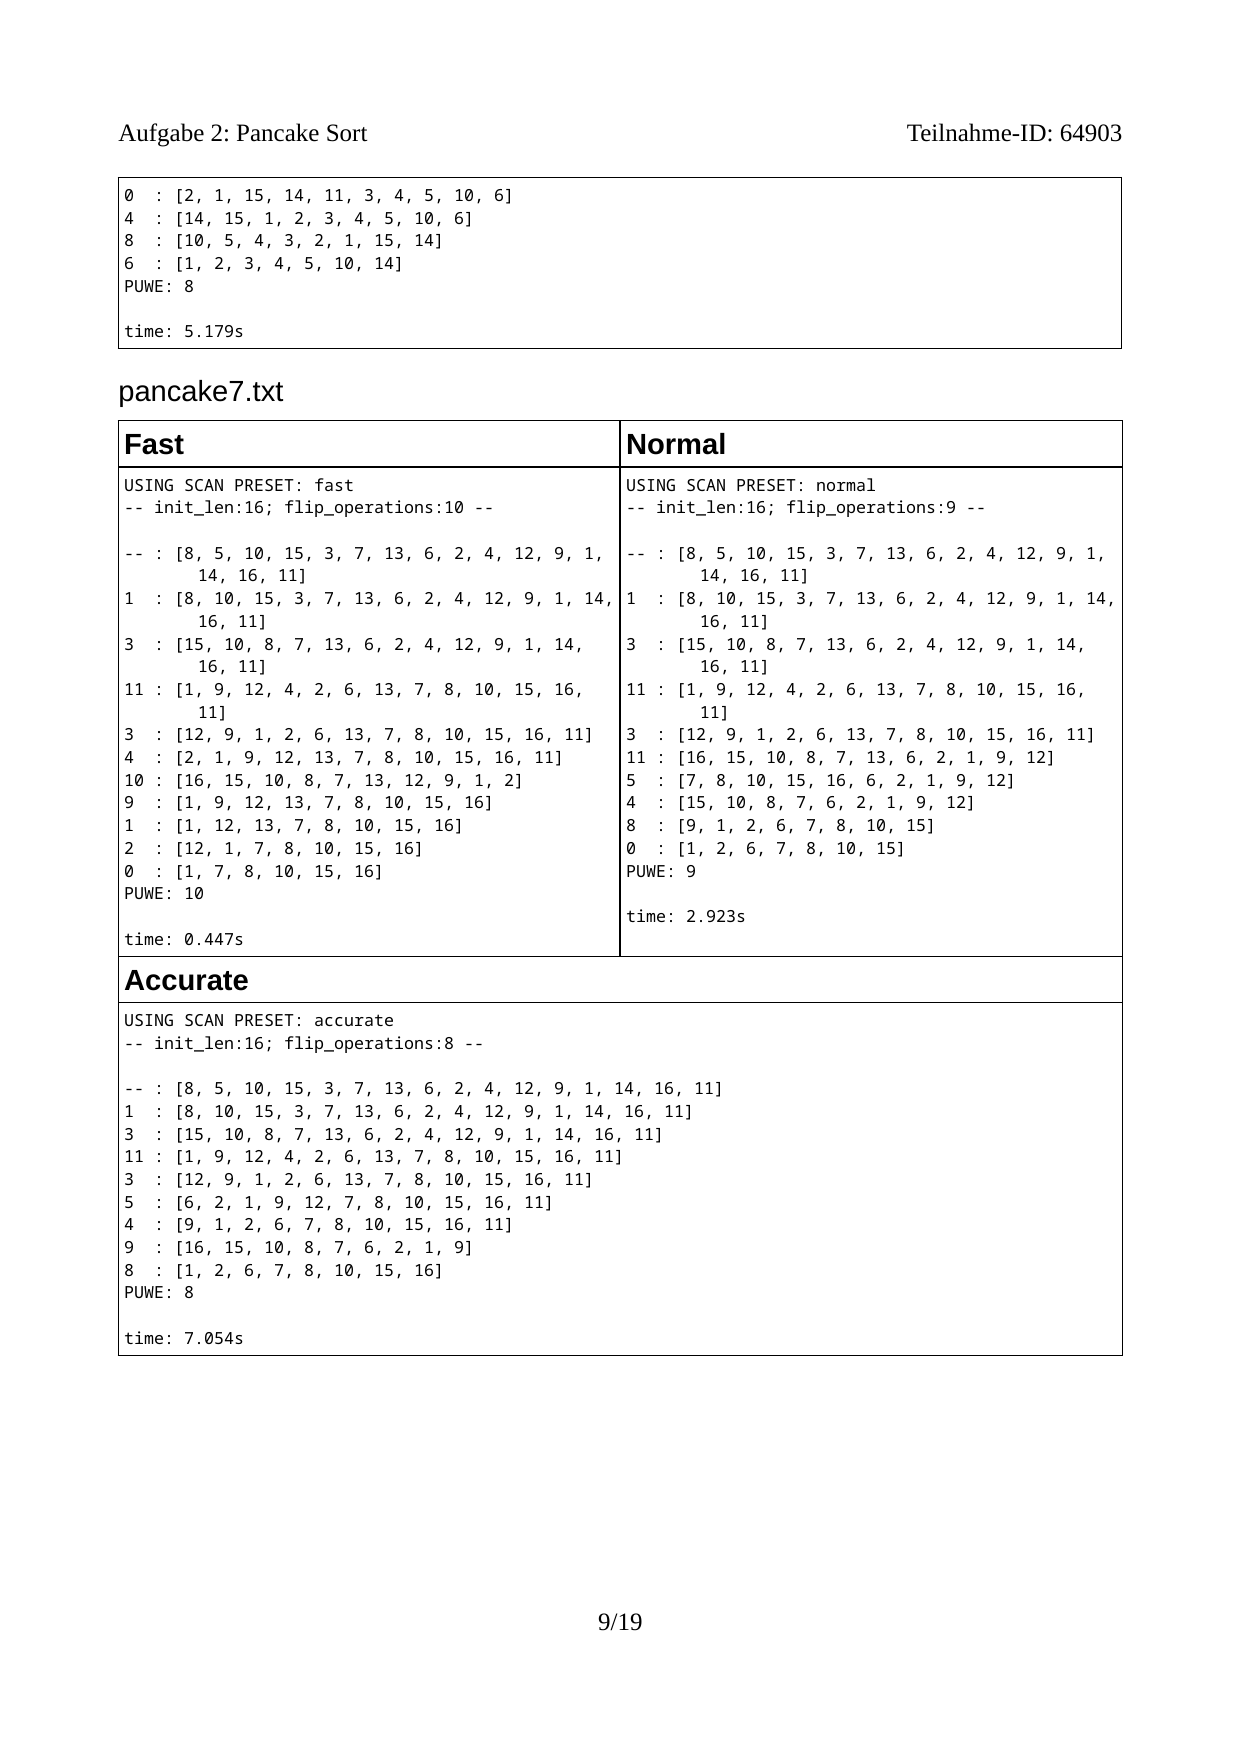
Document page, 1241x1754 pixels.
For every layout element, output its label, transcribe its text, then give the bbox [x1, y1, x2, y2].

table_cell 0 : [2, 1, 15, 14, 11, 3, 4, 5, 10, 6] 4 : [14, 15, 1, 2, 3, 4, 5, 10, 6] 8 : [10, 5, 4, 3, 2, 1, 15, 14] 6 : [1, 2, 3, 4, 5, 10, 14] PUWE: 8 time: 5.179s [119, 178, 1121, 348]
table_header Fast [119, 421, 619, 466]
table_cell USING SCAN PRESET: accurate -- init_len:16; flip_operations:8 -- -- : [8, 5, 10, 15, 3, 7, 13, 6, 2, 4, 12, 9, 1, 14, 16, 11] 1 : [8, 10, 15, 3, 7, 13, 6, 2, 4, 12, 9, 1, 14, 16, 11] 3 : [15, 10, 8, 7, 13, 6, 2, 4, 12, 9, 1, 14, 16, 11] 11 : [1, 9, 12, 4, 2, 6, 13, 7, 8, 10, 15, 16, 11] 3 : [12, 9, 1, 2, 6, 13, 7, 8, 10, 15, 16, 11] 5 : [6, 2, 1, 9, 12, 7, 8, 10, 15, 16, 11] 4 : [9, 1, 2, 6, 7, 8, 10, 15, 16, 11] 9 : [16, 15, 10, 8, 7, 6, 2, 1, 9] 8 : [1, 2, 6, 7, 8, 10, 15, 16] PUWE: 8 time: 7.054s [119, 1003, 1122, 1355]
subtitle pancake7.txt [118, 374, 1122, 408]
table_cell USING SCAN PRESET: normal -- init_len:16; flip_operations:9 -- -- : [8, 5, 10, 15, 3, 7, 13, 6, 2, 4, 12, 9, 1, 14, 16, 11] 1 : [8, 10, 15, 3, 7, 13, 6, 2, 4, 12, 9, 1, 14, 16, 11] 3 : [15, 10, 8, 7, 13, 6, 2, 4, 12, 9, 1, 14, 16, 11] 11 : [1, 9, 12, 4, 2, 6, 13, 7, 8, 10, 15, 16, 11] 3 : [12, 9, 1, 2, 6, 13, 7, 8, 10, 15, 16, 11] 11 : [16, 15, 10, 8, 7, 13, 6, 2, 1, 9, 12] 5 : [7, 8, 10, 15, 16, 6, 2, 1, 9, 12] 4 : [15, 10, 8, 7, 6, 2, 1, 9, 12] 8 : [9, 1, 2, 6, 7, 8, 10, 15] 0 : [1, 2, 6, 7, 8, 10, 15] PUWE: 9 time: 2.923s [621, 468, 1122, 956]
table_cell USING SCAN PRESET: fast -- init_len:16; flip_operations:10 -- -- : [8, 5, 10, 15, 3, 7, 13, 6, 2, 4, 12, 9, 1, 14, 16, 11] 1 : [8, 10, 15, 3, 7, 13, 6, 2, 4, 12, 9, 1, 14, 16, 11] 3 : [15, 10, 8, 7, 13, 6, 2, 4, 12, 9, 1, 14, 16, 11] 11 : [1, 9, 12, 4, 2, 6, 13, 7, 8, 10, 15, 16, 11] 3 : [12, 9, 1, 2, 6, 13, 7, 8, 10, 15, 16, 11] 4 : [2, 1, 9, 12, 13, 7, 8, 10, 15, 16, 11] 10 : [16, 15, 10, 8, 7, 13, 12, 9, 1, 2] 9 : [1, 9, 12, 13, 7, 8, 10, 15, 16] 1 : [1, 12, 13, 7, 8, 10, 15, 16] 2 : [12, 1, 7, 8, 10, 15, 16] 0 : [1, 7, 8, 10, 15, 16] PUWE: 10 time: 0.447s [119, 468, 619, 956]
table_header Normal [621, 421, 1122, 466]
table_cell Accurate [119, 957, 1122, 1002]
